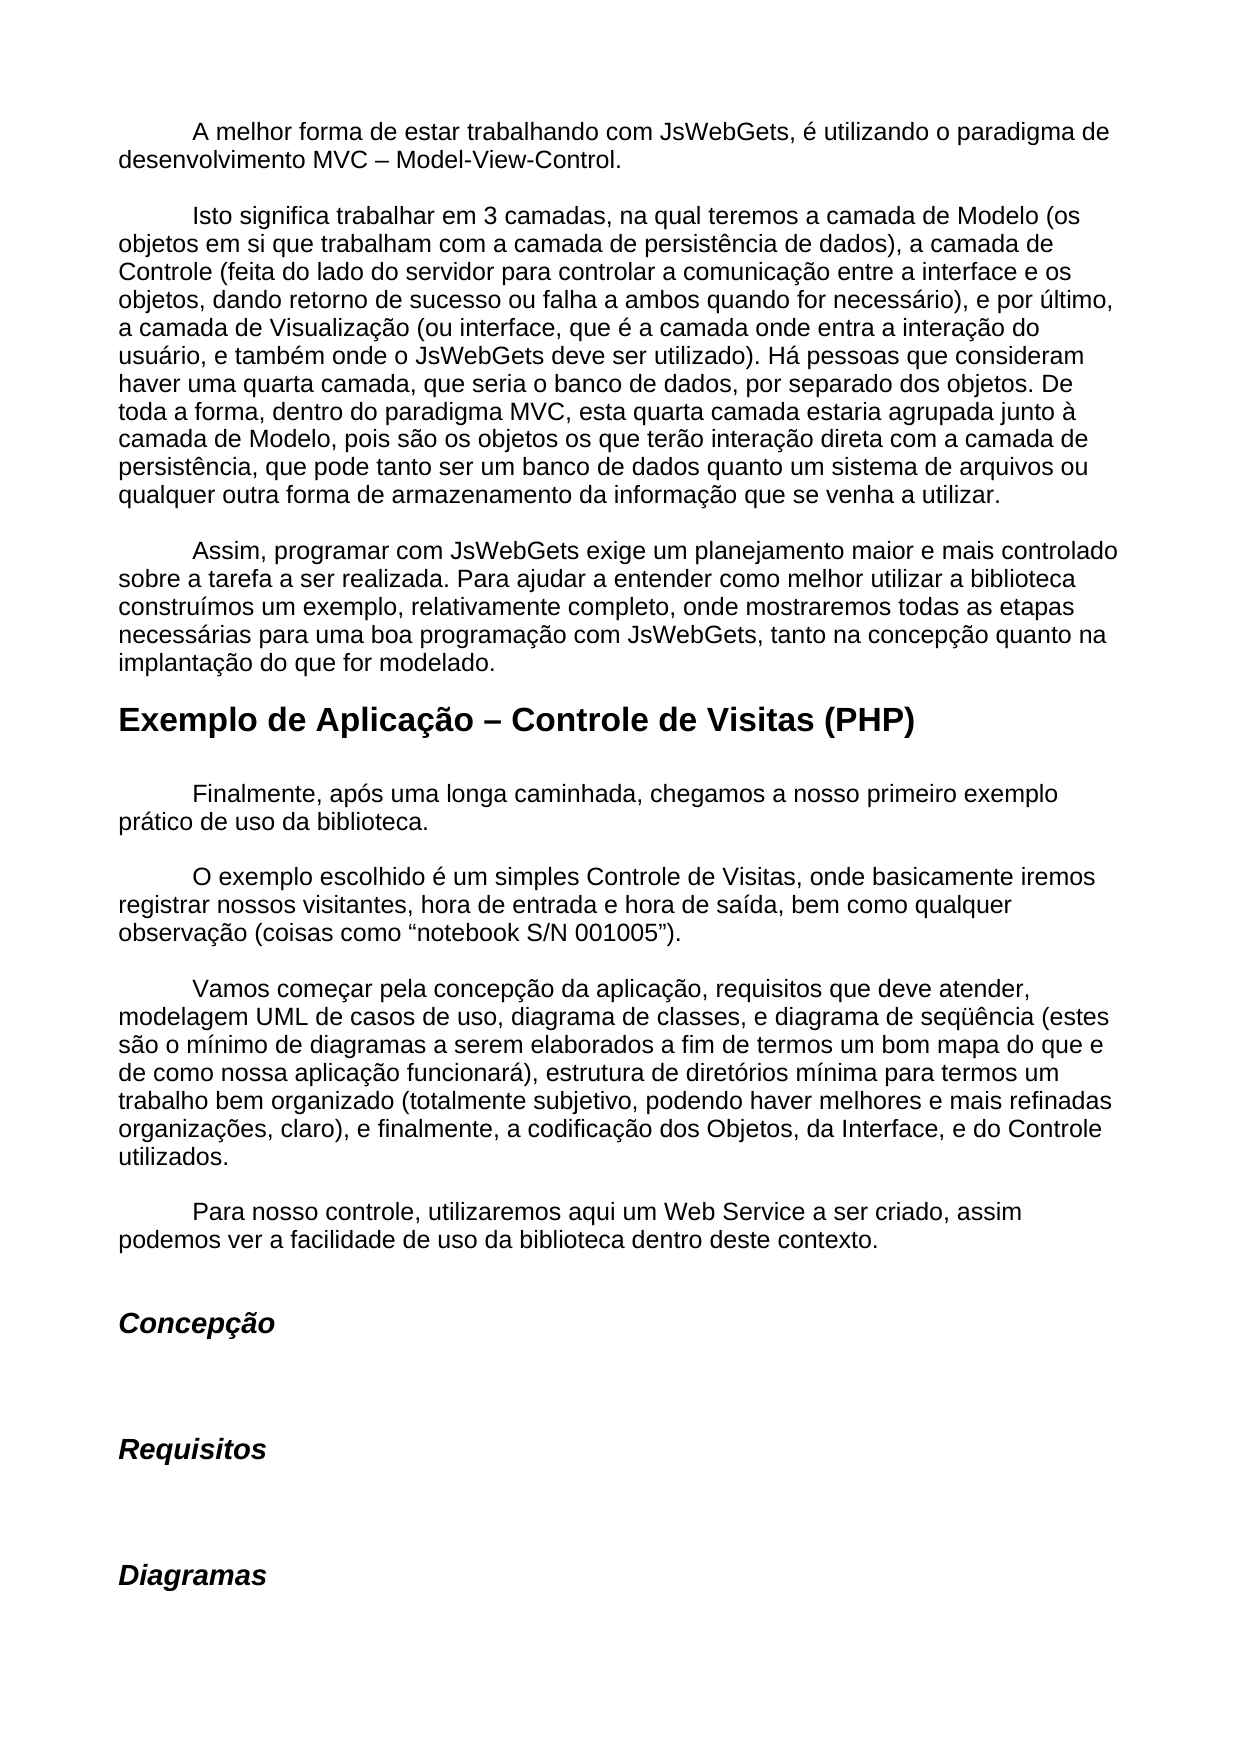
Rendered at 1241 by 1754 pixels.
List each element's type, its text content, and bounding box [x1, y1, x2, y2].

text Assim, programar com JsWebGets exige um planejamento maior e mais controlado sobre a tarefa a ser realizada. Para ajudar a entender como melhor utilizar a biblioteca construímos um exemplo, relativamente completo, onde mostraremos todas as etapas necessárias para uma boa programação com JsWebGets, tanto na concepção quanto na implantação do que for modelado. [118, 537, 1122, 676]
text Finalmente, após uma longa caminhada, chegamos a nosso primeiro exemplo prático de uso da biblioteca. [118, 779, 1122, 835]
text Isto significa trabalhar em 3 camadas, na qual teremos a camada de Modelo (os objetos em si que trabalham com a camada de persistência de dados), a camada de Controle (feita do lado do servidor para controlar a comunicação entre a interface e os objetos, dando retorno de sucesso ou falha a ambos quando for necessário), e por último, a camada de Visualização (ou interface, que é a camada onde entra a interação do usuário, e também onde o JsWebGets deve ser utilizado). Há pessoas que consideram haver uma quarta camada, que seria o banco de dados, por separado dos objetos. De toda a forma, dentro do paradigma MVC, esta quarta camada estaria agrupada junto à camada de Modelo, pois são os objetos os que terão interação direta com a camada de persistência, que pode tanto ser um banco de dados quanto um sistema de arquivos ou qualquer outra forma de armazenamento da informação que se venha a utilizar. [118, 202, 1122, 509]
text O exemplo escolhido é um simples Controle de Visitas, onde basicamente iremos registrar nossos visitantes, hora de entrada e hora de saída, bem como qualquer observação (coisas como “notebook S/N 001005”). [118, 863, 1122, 947]
text Vamos começar pela concepção da aplicação, requisitos que deve atender, modelagem UML de casos de uso, diagrama de classes, e diagrama de seqüência (estes são o mínimo de diagramas a serem elaborados a fim de termos um bom mapa do que e de como nossa aplicação funcionará), estrutura de diretórios mínima para termos um trabalho bem organizado (totalmente subjetivo, podendo haver melhores e mais refinadas organizações, claro), e finalmente, a codificação dos Objetos, da Interface, e do Controle utilizados. [118, 975, 1122, 1170]
text A melhor forma de estar trabalhando com JsWebGets, é utilizando o paradigma de desenvolvimento MVC – Model-View-Control. [118, 118, 1122, 174]
subtitle Exemplo de Aplicação – Controle de Visitas (PHP) [118, 701, 1122, 739]
subtitle Diagramas [118, 1559, 1122, 1591]
subtitle Requisitos [118, 1433, 1122, 1465]
text Para nosso controle, utilizaremos aqui um Web Service a ser criado, assim podemos ver a facilidade de uso da biblioteca dentro deste contexto. [118, 1198, 1122, 1254]
subtitle Concepção [118, 1307, 1122, 1339]
